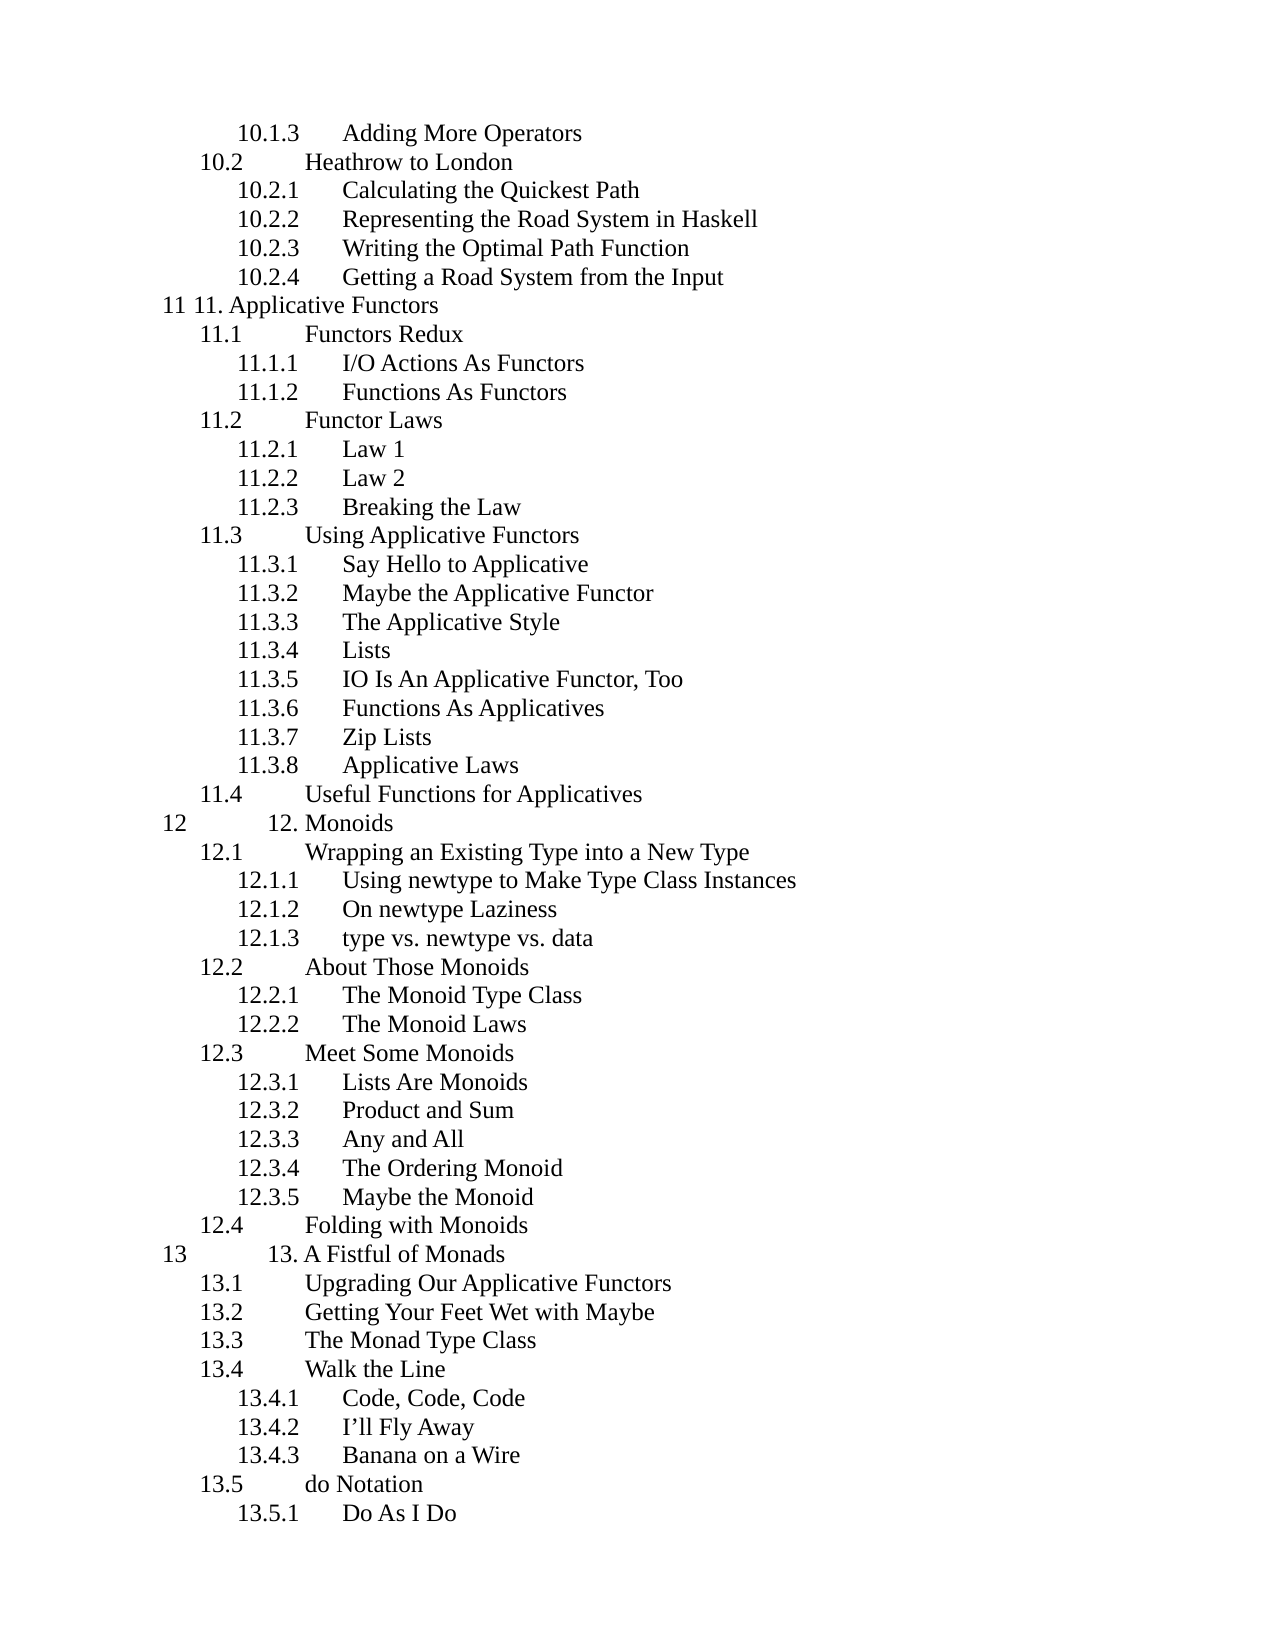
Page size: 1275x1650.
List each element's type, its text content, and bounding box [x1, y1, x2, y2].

list Maybe the Applicative Functor [231, 578, 1157, 607]
list The Monoid Laws [231, 1009, 1157, 1038]
list Walk the Line [193, 1354, 1157, 1383]
list Functions As Applicatives [231, 693, 1157, 722]
list Functors Redux [193, 319, 1157, 348]
list Getting Your Feet Wet with Maybe [193, 1297, 1157, 1326]
list 11. Applicative Functors [156, 291, 1157, 319]
list Functions As Functors [231, 377, 1157, 406]
list Useful Functions for Applicatives [193, 779, 1157, 808]
list 13. A Fistful of Monads [156, 1239, 1157, 1268]
list Say Hello to Applicative [231, 549, 1157, 578]
list The Applicative Style [231, 607, 1157, 636]
list Functor Laws [193, 406, 1157, 434]
list Any and All [231, 1124, 1157, 1153]
list Wrapping an Existing Type into a New Type [193, 837, 1157, 866]
list Breaking the Law [231, 492, 1157, 521]
list Using Applicative Functors [193, 521, 1157, 549]
list Getting a Road System from the Input [231, 262, 1157, 291]
list Representing the Road System in Haskell [231, 204, 1157, 233]
list The Monoid Type Class [231, 981, 1157, 1009]
list Lists [231, 636, 1157, 664]
list Code, Code, Code [231, 1383, 1157, 1412]
list Writing the Optimal Path Function [231, 233, 1157, 262]
list Using newtype to Make Type Class Instances [231, 866, 1157, 894]
list Do As I Do [231, 1498, 1157, 1527]
list Law 1 [231, 434, 1157, 463]
list The Ordering Monoid [231, 1153, 1157, 1182]
list Meet Some Monoids [193, 1038, 1157, 1067]
list Maybe the Monoid [231, 1182, 1157, 1211]
list On newtype Laziness [231, 894, 1157, 923]
list IO Is An Applicative Functor, Too [231, 664, 1157, 693]
list I/O Actions As Functors [231, 348, 1157, 377]
list do Notation [193, 1469, 1157, 1498]
list The Monad Type Class [193, 1326, 1157, 1354]
list Lists Are Monoids [231, 1067, 1157, 1096]
list 12. Monoids [156, 808, 1157, 837]
list Heathrow to London [193, 147, 1157, 176]
list About Those Monoids [193, 952, 1157, 981]
list Upgrading Our Applicative Functors [193, 1268, 1157, 1297]
list type vs. newtype vs. data [231, 923, 1157, 952]
list Folding with Monoids [193, 1211, 1157, 1239]
list Zip Lists [231, 722, 1157, 751]
list Adding More Operators [231, 118, 1157, 147]
list Banana on a Wire [231, 1441, 1157, 1469]
list Law 2 [231, 463, 1157, 492]
list Product and Sum [231, 1096, 1157, 1124]
list Calculating the Quickest Path [231, 176, 1157, 204]
list Applicative Laws [231, 751, 1157, 779]
list I’ll Fly Away [231, 1412, 1157, 1441]
